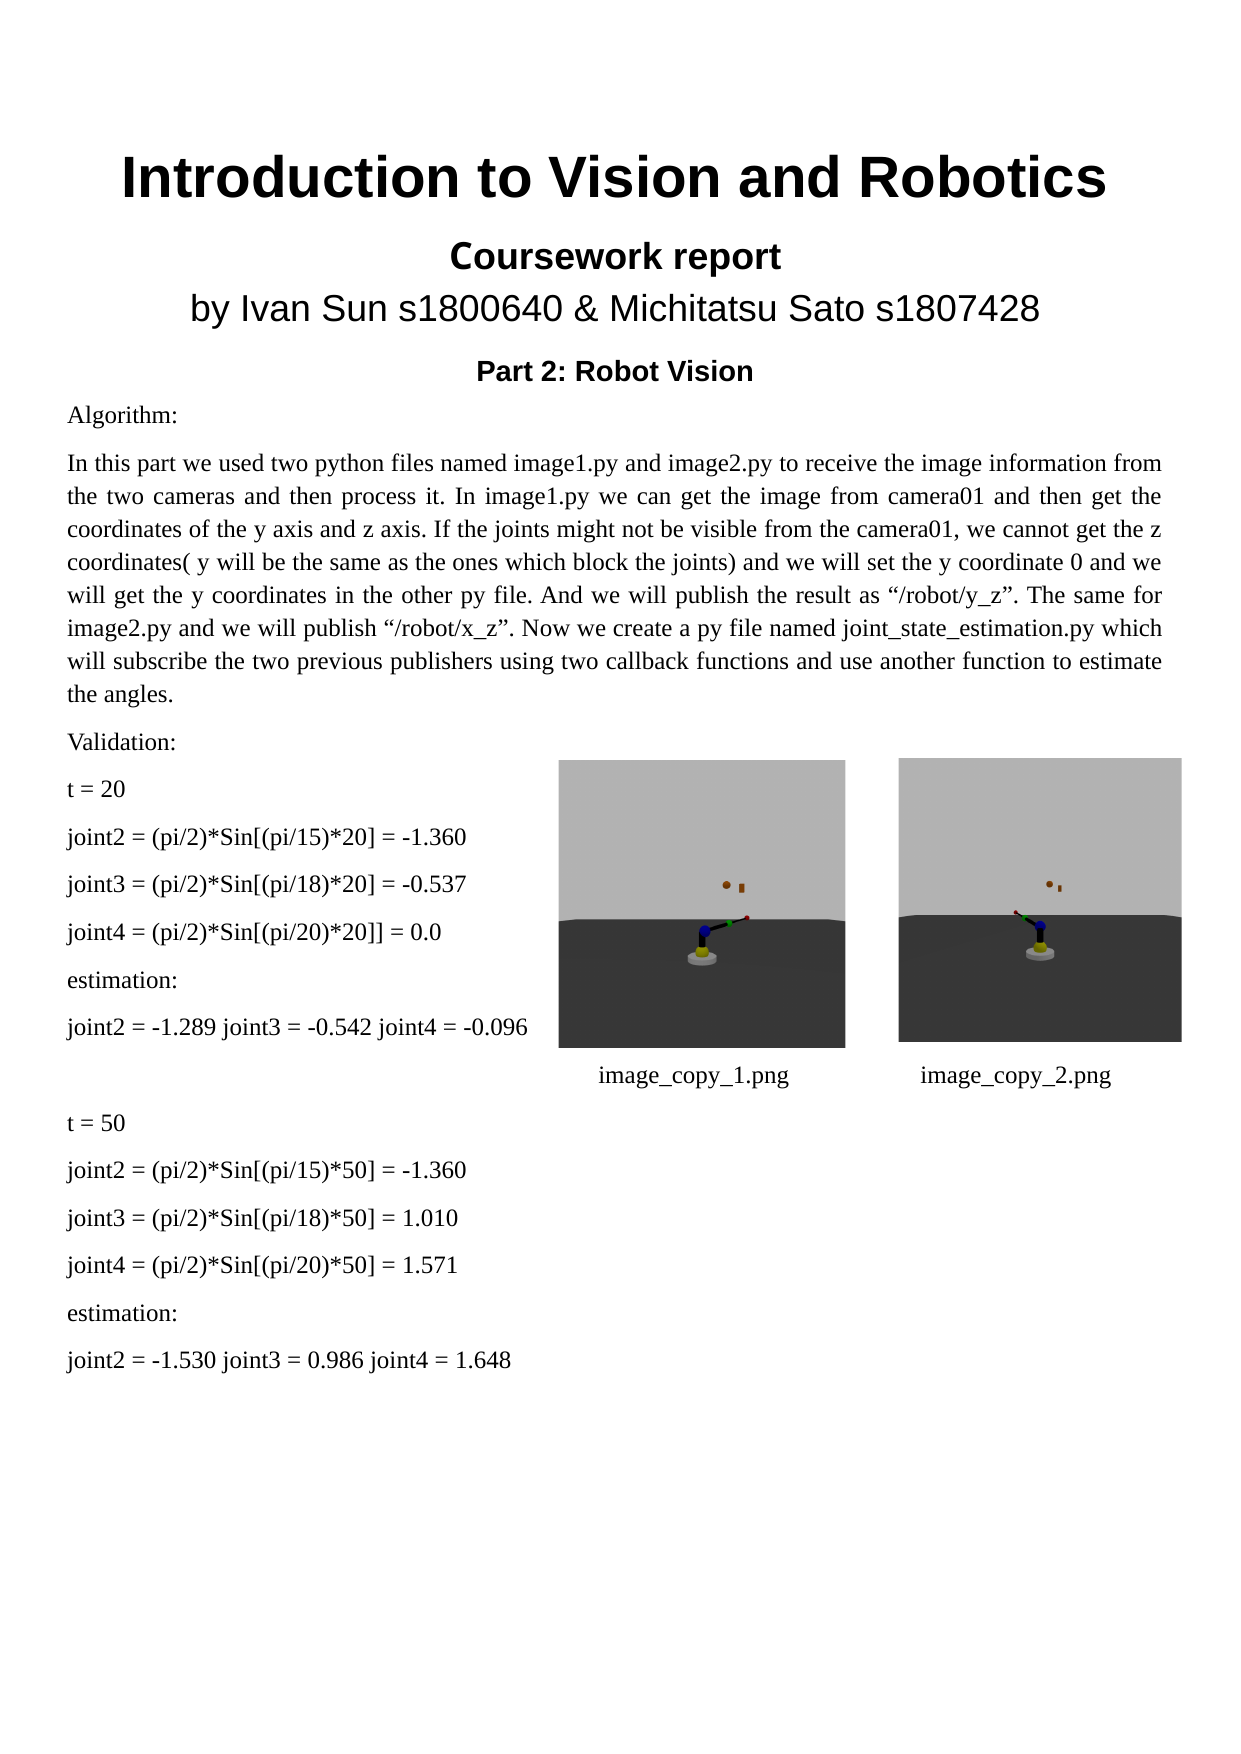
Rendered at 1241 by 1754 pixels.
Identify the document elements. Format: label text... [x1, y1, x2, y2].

text t = 50 [67, 1108, 1182, 1136]
text by Ivan Sun s1800640 & Michitatsu Sato s1807428 [67, 286, 1163, 329]
text estimation: [67, 965, 558, 993]
text [846, 869, 898, 898]
text Validation: [67, 727, 1163, 756]
text [846, 965, 898, 993]
text joint2 = -1.530 joint3 = 0.986 joint4 = 1.648 [67, 1346, 1182, 1374]
text Coursework report [67, 229, 1163, 280]
text joint4 = (pi/2)*Sin[(pi/20)*20]] = 0.0 [67, 917, 558, 946]
text [846, 1012, 898, 1041]
text t = 20 [67, 774, 558, 803]
text [846, 774, 898, 803]
text joint4 = (pi/2)*Sin[(pi/20)*50] = 1.571 [67, 1250, 1182, 1279]
text joint2 = -1.289 joint3 = -0.542 joint4 = -0.096 [67, 1012, 558, 1041]
text joint3 = (pi/2)*Sin[(pi/18)*50] = 1.010 [67, 1203, 1182, 1232]
text Introduction to Vision and Robotics [67, 143, 1163, 210]
subtitle Part 2: Robot Vision [67, 354, 1163, 388]
text Algorithm: [67, 400, 1163, 429]
text joint2 = (pi/2)*Sin[(pi/15)*50] = -1.360 [67, 1155, 1163, 1184]
text [846, 822, 898, 851]
text joint3 = (pi/2)*Sin[(pi/18)*20] = -0.537 [67, 869, 558, 898]
text image_copy_1.png image_copy_2.png [67, 1060, 1182, 1089]
text [846, 917, 898, 946]
text joint2 = (pi/2)*Sin[(pi/15)*20] = -1.360 [67, 822, 558, 851]
text In this part we used two python files named image1.py and image2.py to receive the image information from the two cameras and then process it. In image1.py we can get the image from camera01 and then get the coordinates of the y axis and z axis. If the joints might not be visible from the camera01, we cannot get the z coordinates( y will be the same as the ones which block the joints) and we will set the y coordinate 0 and we will get the y coordinates in the other py file. And we will publish the result as “/robot/y_z”. The same for image2.py and we will publish “/robot/x_z”. Now we create a py file named joint_state_estimation.py which will subscribe the two previous publishers using two callback functions and use another function to estimate the angles. [67, 448, 1163, 708]
text estimation: [67, 1298, 1182, 1327]
